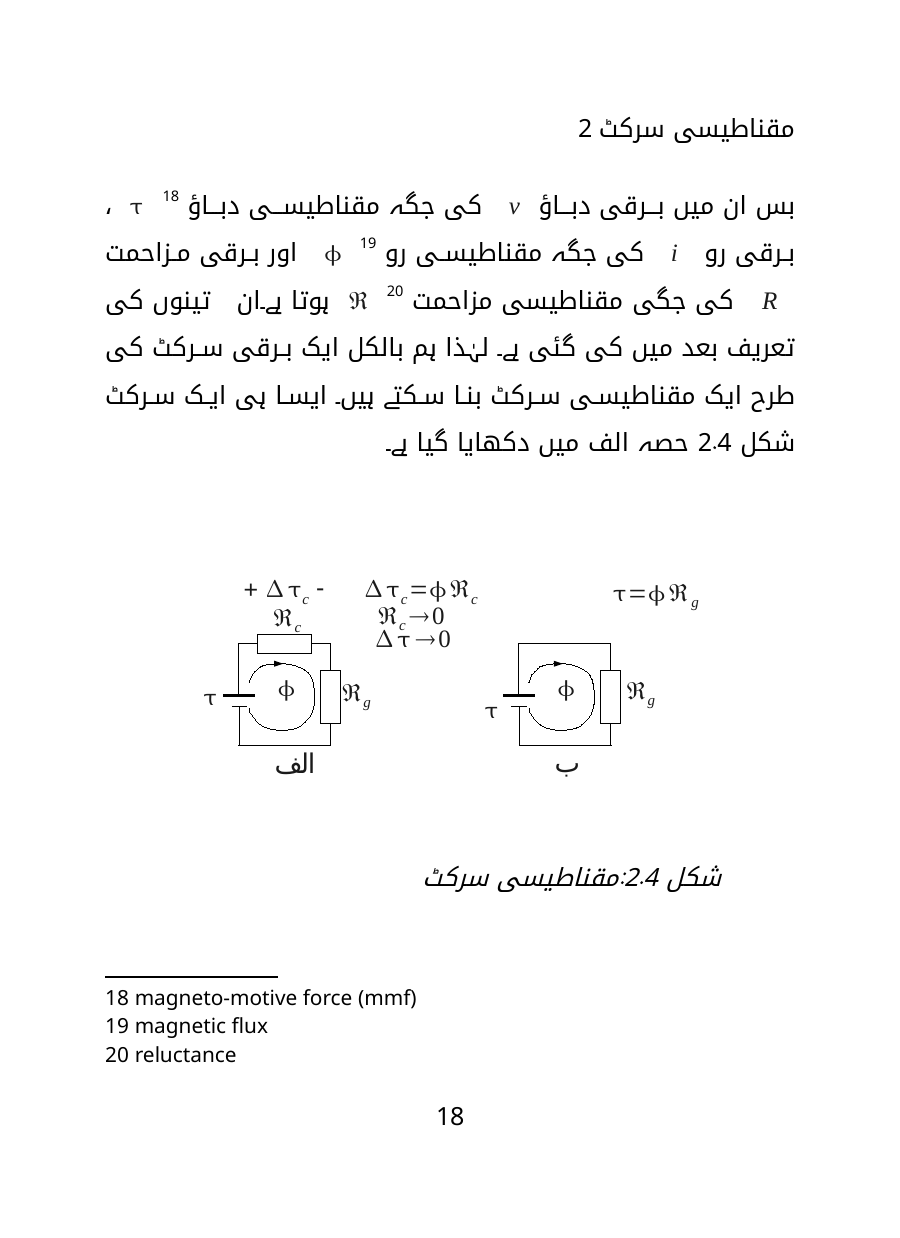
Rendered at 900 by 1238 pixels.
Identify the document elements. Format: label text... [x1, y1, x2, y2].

text مقناطیسی سرکٹ بالکل برقی سرکٹ کی طرح ہوتے ہیں۔ بس ان میں برقی دباؤ کی جگہ مقناطیسی دباؤ ، برقی رو کی جگہ مقناطیسی رو اور برقی مزاحمت کی جگی مقناطیسی مزاحمت ہوتا ہے۔ان تینوں کی تعریف بعد میں کی گئی ہے۔ لہٰذا ہم بالکل ایک برقی سرکٹ کی طرح ایک مقناطیسی سرکٹ بنا سکتے ہیں۔ ایسا ہی ایک سرکٹ شکل 2.4 حصہ الف میں دکھایا گیا ہے۔ [105, 182, 795, 467]
text magneto-motive force (mmf) [105, 983, 795, 1012]
text reluctance [105, 1040, 795, 1068]
text magnetic flux [105, 1012, 795, 1040]
text شکل 2.4:مقناطیسی سرکٹ [179, 538, 721, 902]
